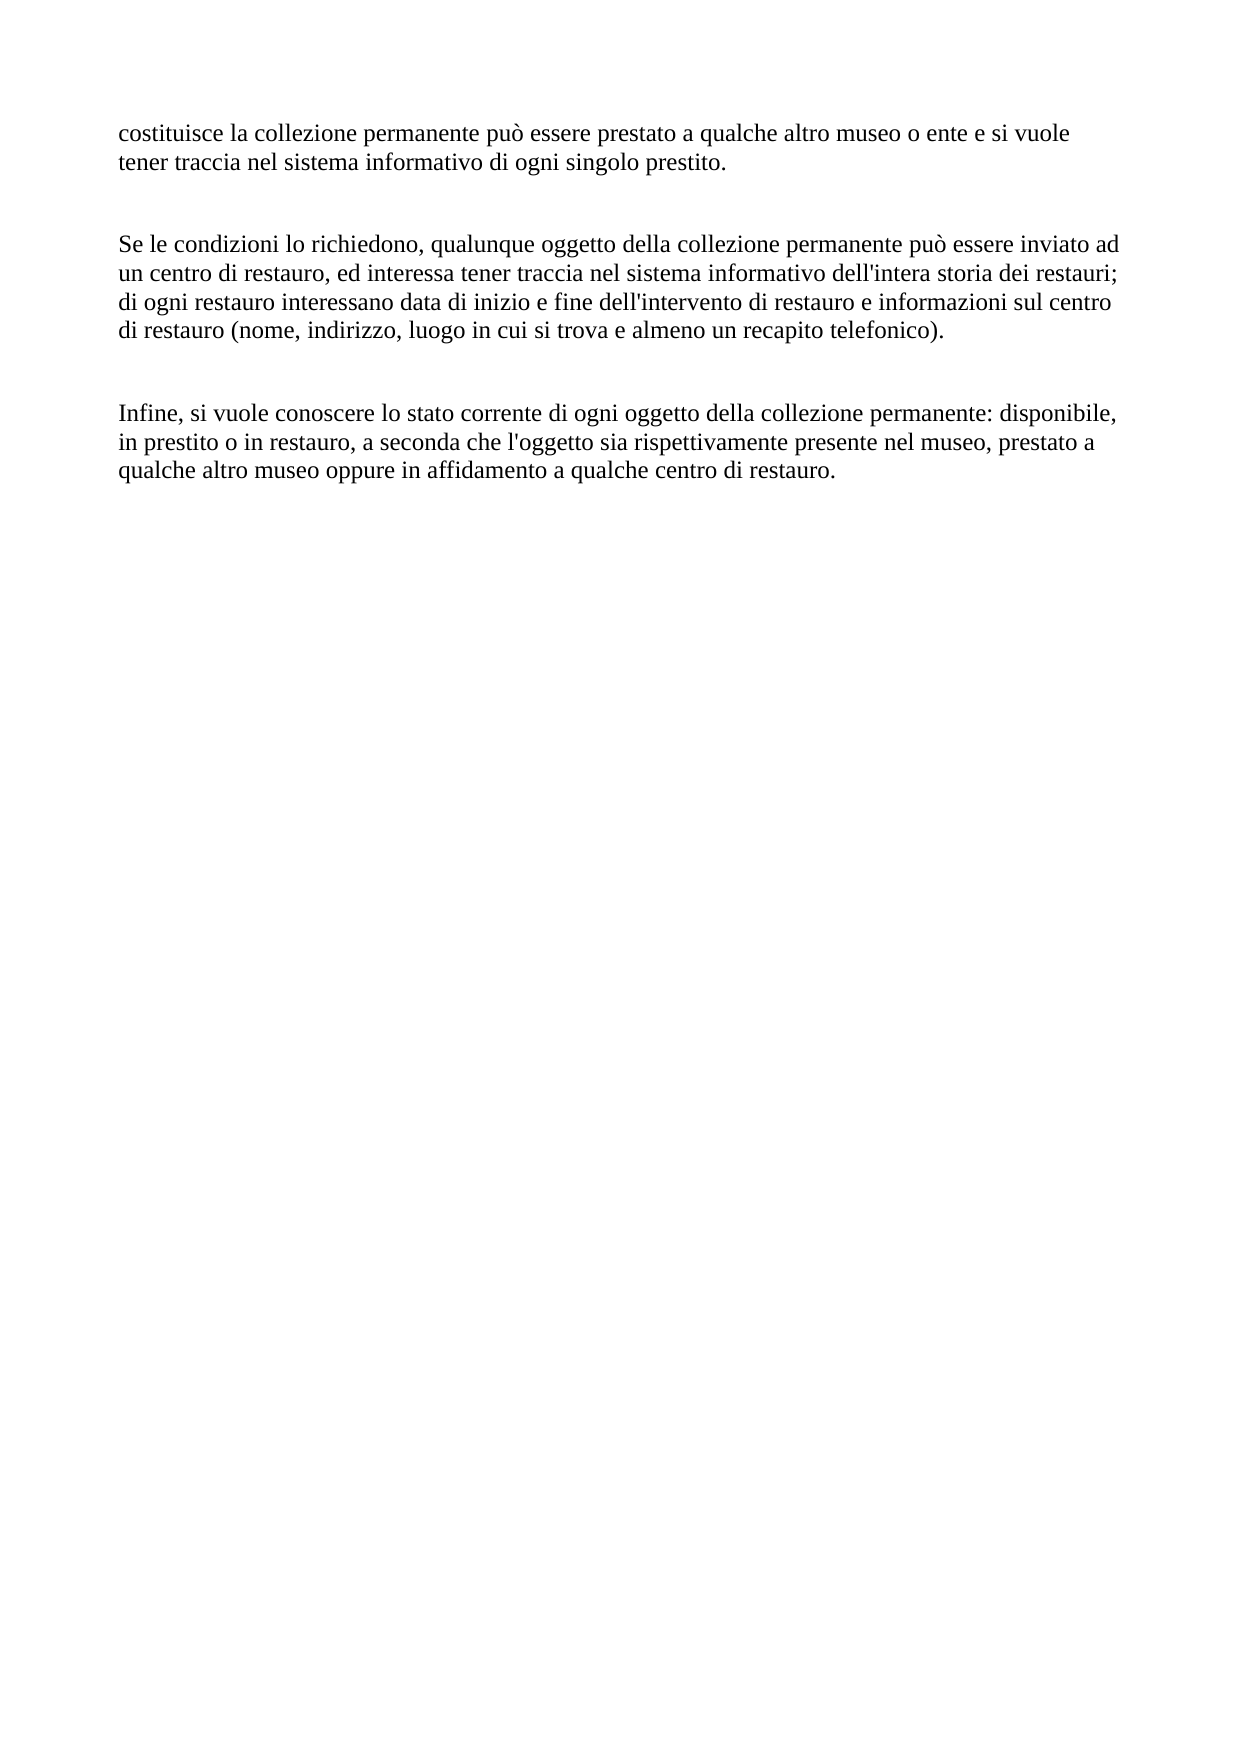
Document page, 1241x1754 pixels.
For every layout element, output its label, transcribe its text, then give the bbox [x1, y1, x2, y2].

text Se le condizioni lo richiedono, qualunque oggetto della collezione permanente può essere inviato ad un centro di restauro, ed interessa tener traccia nel sistema informativo dell'intera storia dei restauri; di ogni restauro interessano data di inizio e fine dell'intervento di restauro e informazioni sul centro di restauro (nome, indirizzo, luogo in cui si trova e almeno un recapito telefonico). [118, 229, 1122, 344]
text costituisce la collezione permanente può essere prestato a qualche altro museo o ente e si vuole tener traccia nel sistema informativo di ogni singolo prestito. [118, 118, 1122, 176]
text Infine, si vuole conoscere lo stato corrente di ogni oggetto della collezione permanente: disponibile, in prestito o in restauro, a seconda che l'oggetto sia rispettivamente presente nel museo, prestato a qualche altro museo oppure in affidamento a qualche centro di restauro. [118, 398, 1122, 484]
